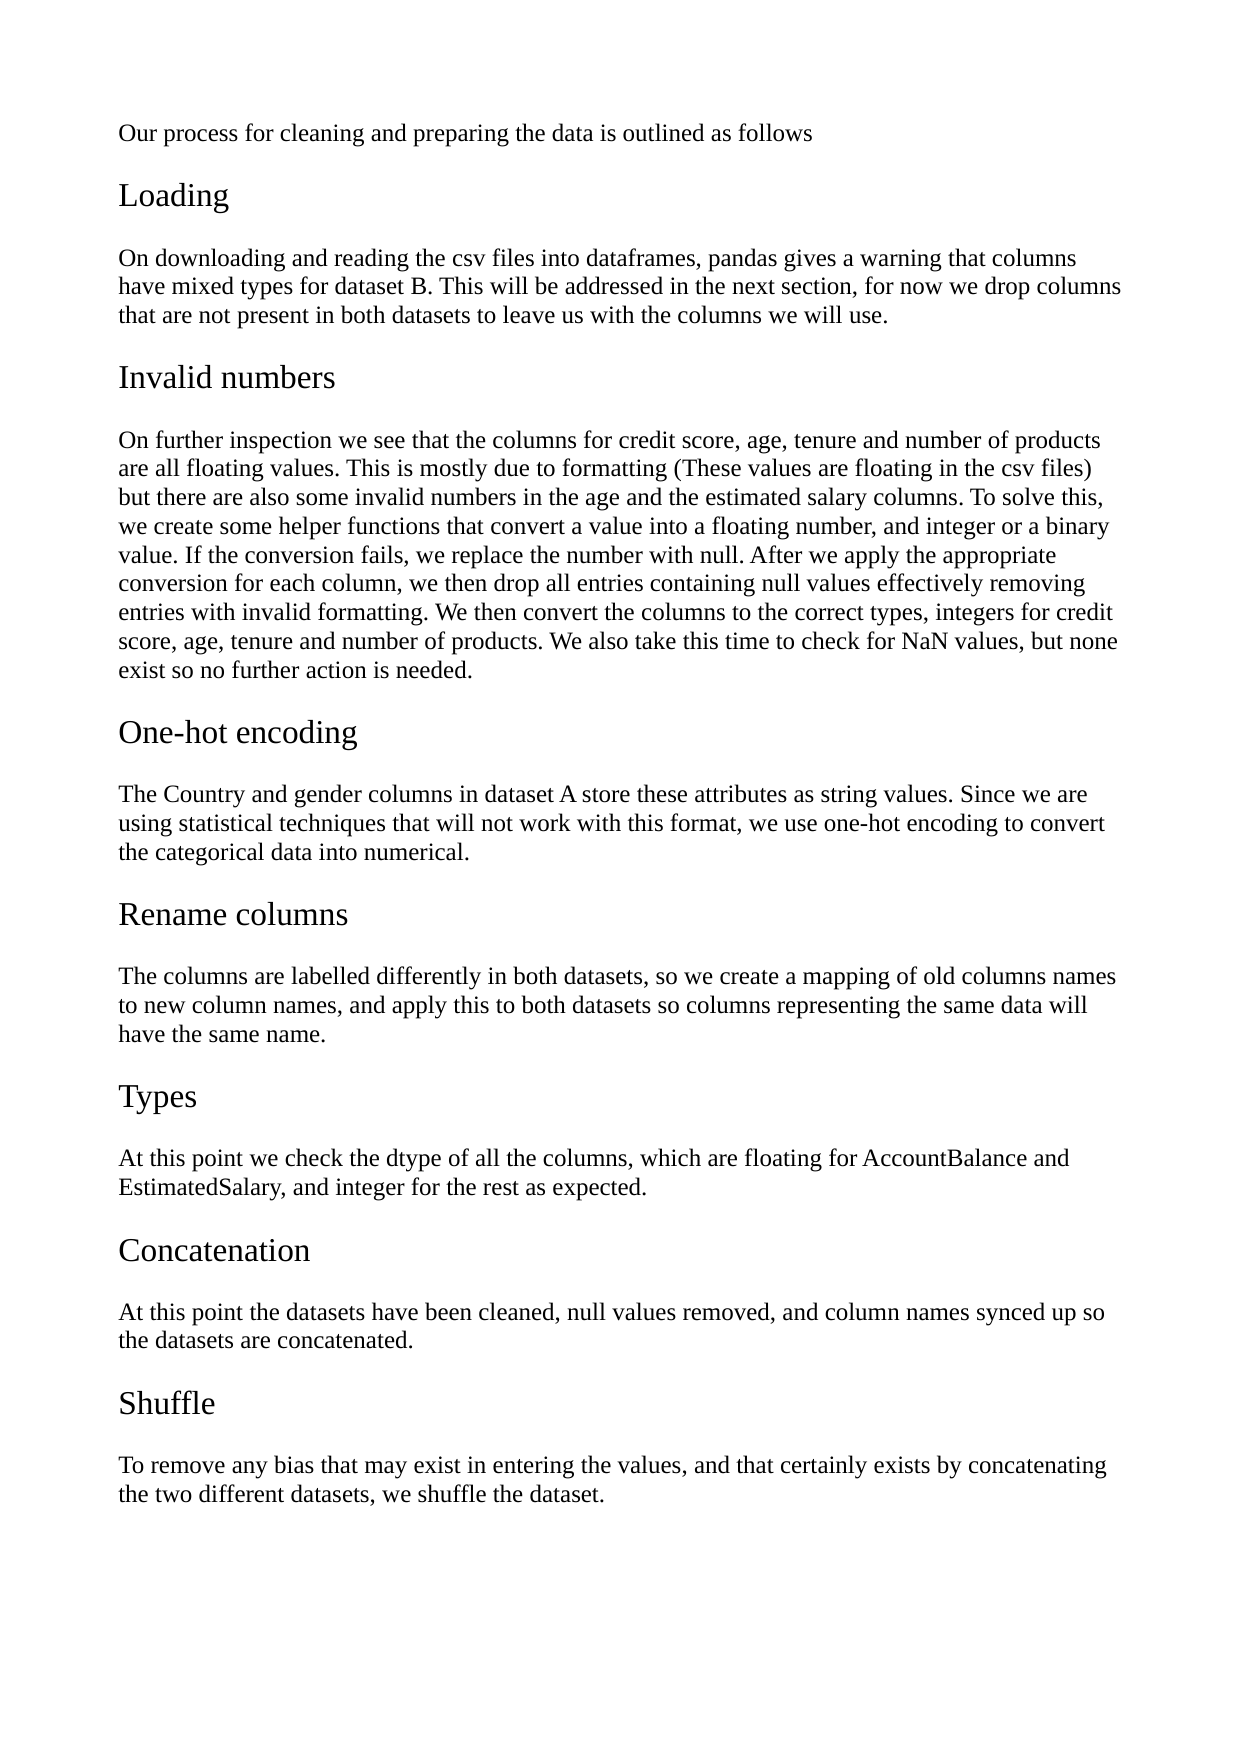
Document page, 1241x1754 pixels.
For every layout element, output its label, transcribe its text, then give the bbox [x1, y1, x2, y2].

text On downloading and reading the csv files into dataframes, pandas gives a warning that columns have mixed types for dataset B. This will be addressed in the next section, for now we drop columns that are not present in both datasets to leave us with the columns we will use. [118, 243, 1122, 329]
text Concatenation [118, 1230, 1122, 1268]
text The Country and gender columns in dataset A store these attributes as string values. Since we are using statistical techniques that will not work with this format, we use one-hot encoding to convert the categorical data into numerical. [118, 779, 1122, 866]
text At this point we check the dtype of all the columns, which are floating for AccountBalance and EstimatedSalary, and integer for the rest as expected. [118, 1143, 1122, 1201]
text One-hot encoding [118, 712, 1122, 751]
text At this point the datasets have been cleaned, null values removed, and column names synced up so the datasets are concatenated. [118, 1297, 1122, 1354]
text Types [118, 1076, 1122, 1115]
text Our process for cleaning and preparing the data is outlined as follows [118, 118, 1122, 147]
text Shuffle [118, 1383, 1122, 1421]
text Rename columns [118, 894, 1122, 933]
text Invalid numbers [118, 358, 1122, 396]
text On further inspection we see that the columns for credit score, age, tenure and number of products are all floating values. This is mostly due to formatting (These values are floating in the csv files) but there are also some invalid numbers in the age and the estimated salary columns. To solve this, we create some helper functions that convert a value into a floating number, and integer or a binary value. If the conversion fails, we replace the number with null. After we apply the appropriate conversion for each column, we then drop all entries containing null values effectively removing entries with invalid formatting. We then convert the columns to the correct types, integers for credit score, age, tenure and number of products. We also take this time to check for NaN values, but none exist so no further action is needed. [118, 425, 1122, 683]
text Loading [118, 176, 1122, 214]
text To remove any bias that may exist in entering the values, and that certainly exists by concatenating the two different datasets, we shuffle the dataset. [118, 1450, 1122, 1508]
text The columns are labelled differently in both datasets, so we create a mapping of old columns names to new column names, and apply this to both datasets so columns representing the same data will have the same name. [118, 961, 1122, 1048]
